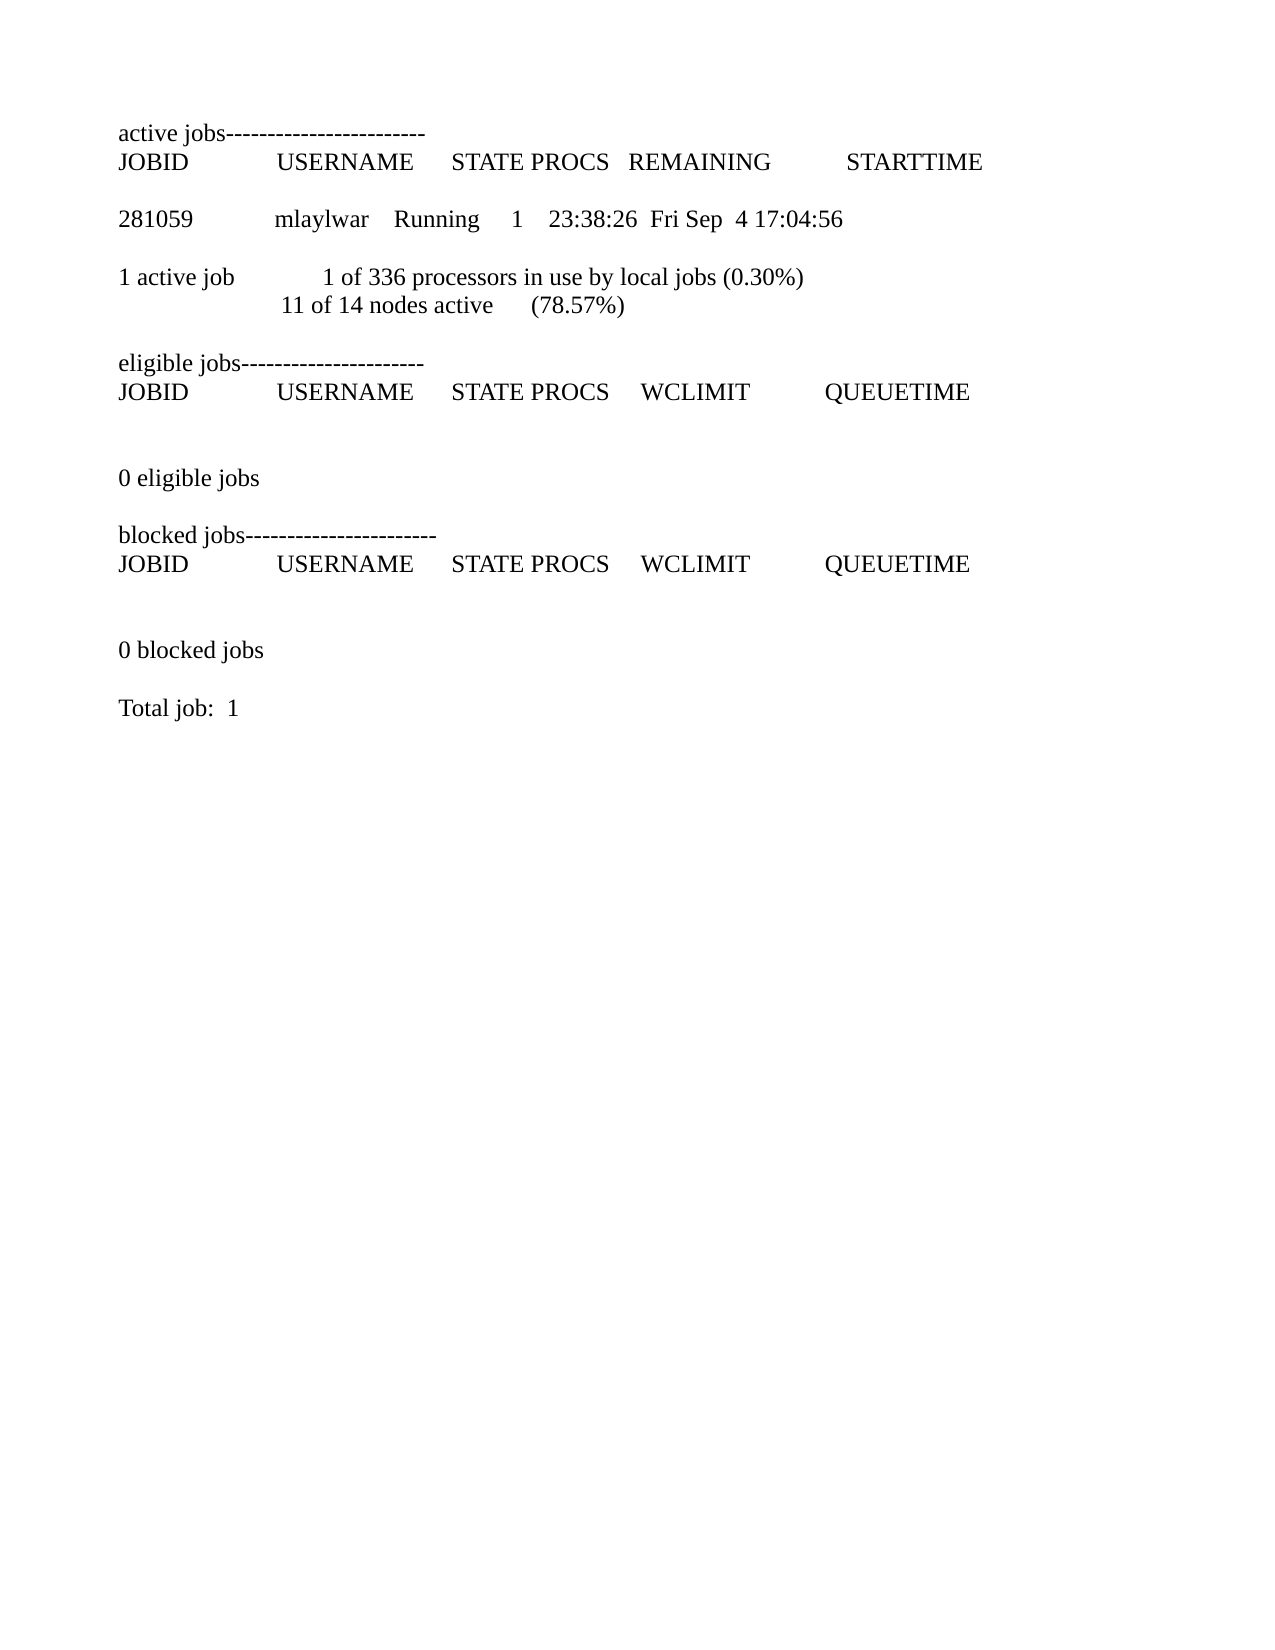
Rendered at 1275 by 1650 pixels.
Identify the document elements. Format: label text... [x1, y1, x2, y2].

text JOBID USERNAME STATE PROCS WCLIMIT QUEUETIME [118, 549, 1157, 578]
text 0 blocked jobs [118, 636, 1157, 664]
text active jobs------------------------ [118, 118, 1157, 147]
text 0 eligible jobs [118, 463, 1157, 492]
text Total job: 1 [118, 693, 1157, 722]
text eligible jobs---------------------- [118, 348, 1157, 377]
text JOBID USERNAME STATE PROCS REMAINING STARTTIME [118, 147, 1157, 176]
text 11 of 14 nodes active (78.57%) [118, 291, 1157, 319]
text blocked jobs----------------------- [118, 521, 1157, 549]
text JOBID USERNAME STATE PROCS WCLIMIT QUEUETIME [118, 377, 1157, 406]
text 281059 mlaylwar Running 1 23:38:26 Fri Sep 4 17:04:56 [118, 204, 1157, 233]
text 1 active job 1 of 336 processors in use by local jobs (0.30%) [118, 262, 1157, 291]
